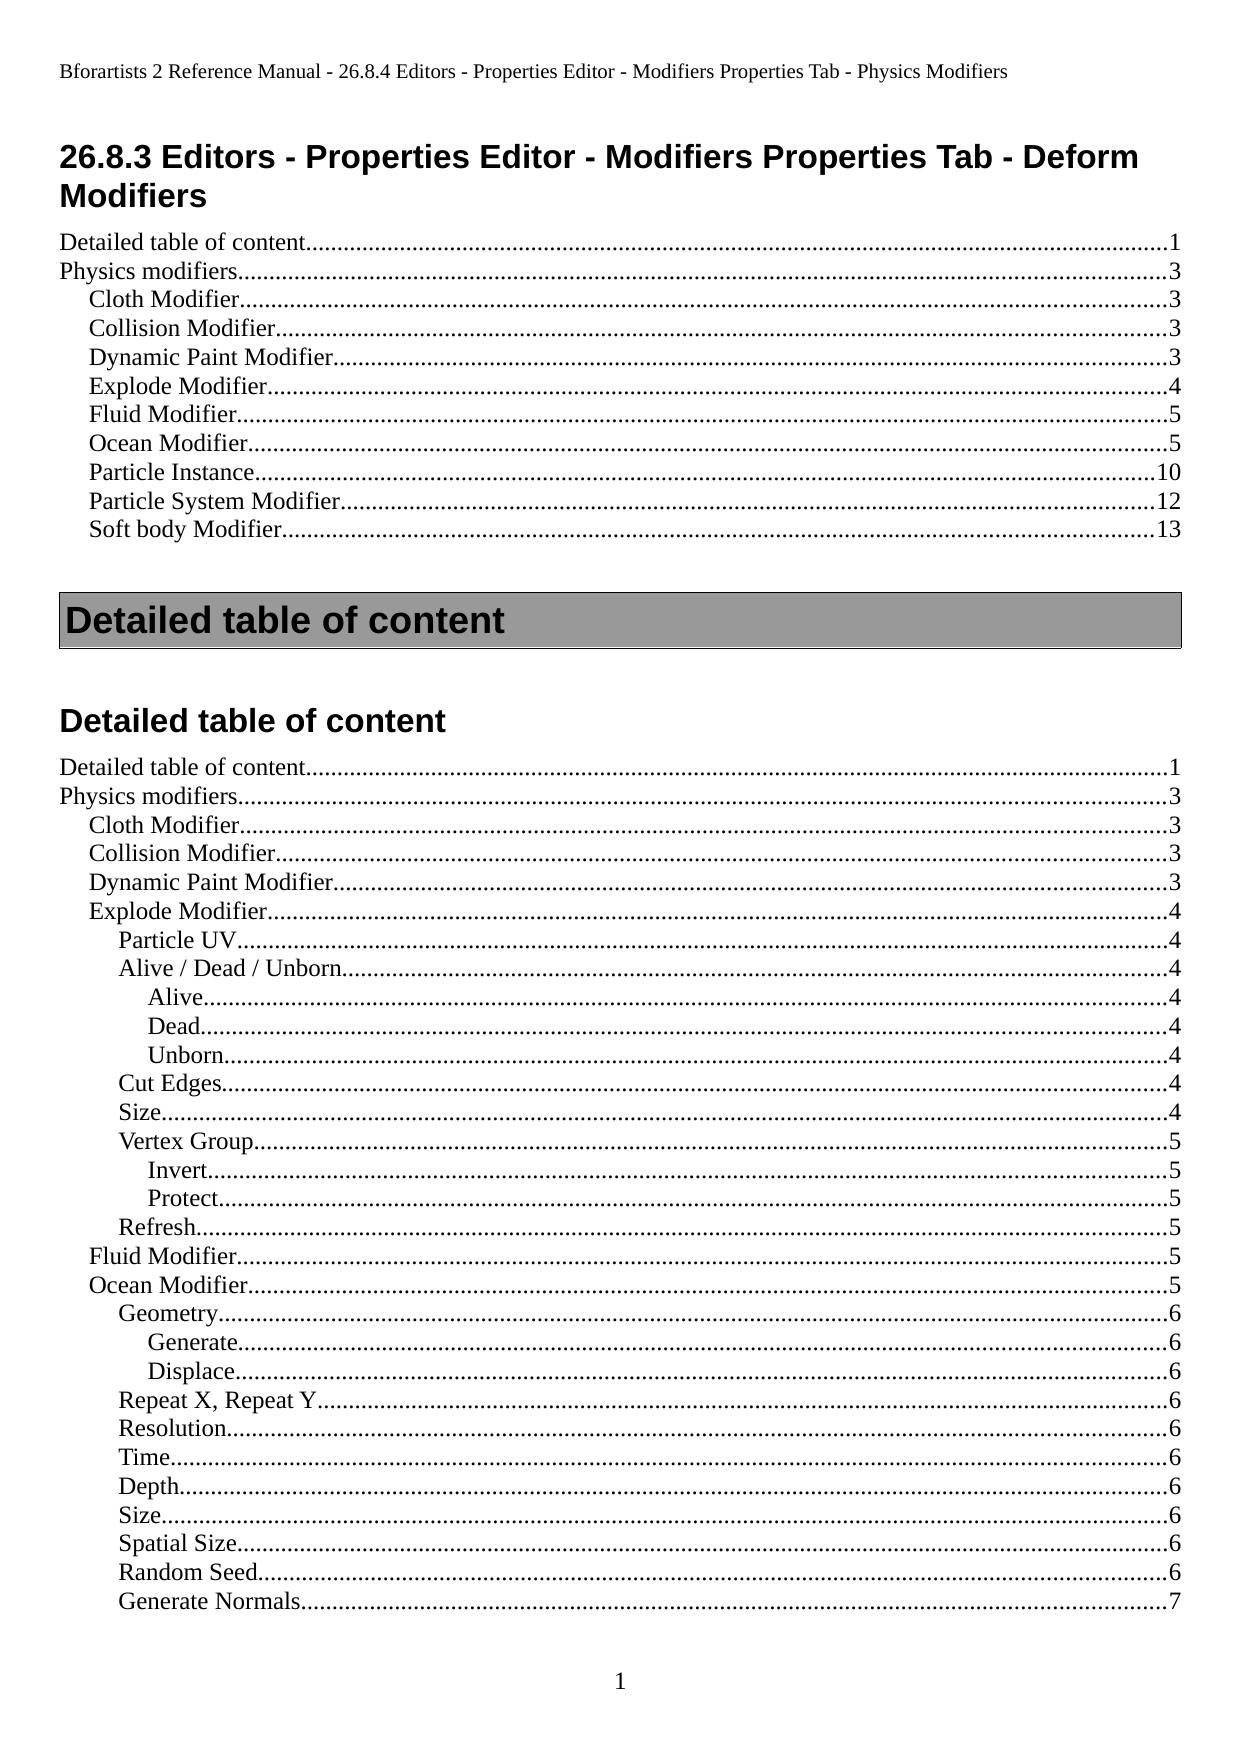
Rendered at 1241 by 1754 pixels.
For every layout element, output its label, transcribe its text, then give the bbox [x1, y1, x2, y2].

text Explode Modifier 4 [88, 896, 1181, 925]
text Geometry 6 [118, 1298, 1181, 1327]
text Collision Modifier 3 [88, 838, 1181, 867]
text Dynamic Paint Modifier 3 [88, 342, 1181, 371]
text Dead 4 [147, 1011, 1181, 1040]
text Refresh 5 [118, 1212, 1181, 1241]
text Physics modifiers 3 [59, 781, 1181, 810]
text Generate 6 [147, 1327, 1181, 1356]
text Vertex Group 5 [118, 1126, 1181, 1155]
subtitle Detailed table of content [59, 701, 1181, 740]
text Size 4 [118, 1097, 1181, 1126]
text Unborn 4 [147, 1040, 1181, 1068]
text Physics modifiers 3 [59, 256, 1181, 284]
text Fluid Modifier 5 [88, 399, 1181, 428]
text Spatial Size 6 [118, 1528, 1181, 1557]
text Invert 5 [147, 1155, 1181, 1183]
text Cloth Modifier 3 [88, 284, 1181, 313]
subtitle 26.8.3 Editors - Properties Editor - Modifiers Properties Tab - Deform Modifiers [59, 138, 1181, 214]
text Protect 5 [147, 1183, 1181, 1212]
text Random Seed 6 [118, 1557, 1181, 1586]
text Particle System Modifier 12 [88, 486, 1181, 514]
text Displace 6 [147, 1356, 1181, 1385]
text Time 6 [118, 1442, 1181, 1471]
text Ocean Modifier 5 [88, 1270, 1181, 1298]
text Particle UV 4 [118, 925, 1181, 953]
text Dynamic Paint Modifier 3 [88, 867, 1181, 896]
text Size 6 [118, 1500, 1181, 1528]
text Cloth Modifier 3 [88, 810, 1181, 838]
text Collision Modifier 3 [88, 313, 1181, 342]
text Cut Edges 4 [118, 1068, 1181, 1097]
text Depth 6 [118, 1471, 1181, 1500]
text Generate Normals 7 [118, 1586, 1181, 1615]
text Resolution 6 [118, 1413, 1181, 1442]
text Detailed table of content 1 [59, 752, 1181, 781]
text Detailed table of content 1 [59, 227, 1181, 256]
text Alive 4 [147, 982, 1181, 1011]
text Explode Modifier 4 [88, 371, 1181, 399]
table_header Detailed table of content [60, 593, 1181, 647]
text Ocean Modifier 5 [88, 428, 1181, 457]
text Particle Instance 10 [88, 457, 1181, 486]
text Repeat X, Repeat Y 6 [118, 1385, 1181, 1413]
text Fluid Modifier 5 [88, 1241, 1181, 1270]
text Soft body Modifier 13 [88, 514, 1181, 543]
text Alive / Dead / Unborn 4 [118, 953, 1181, 982]
